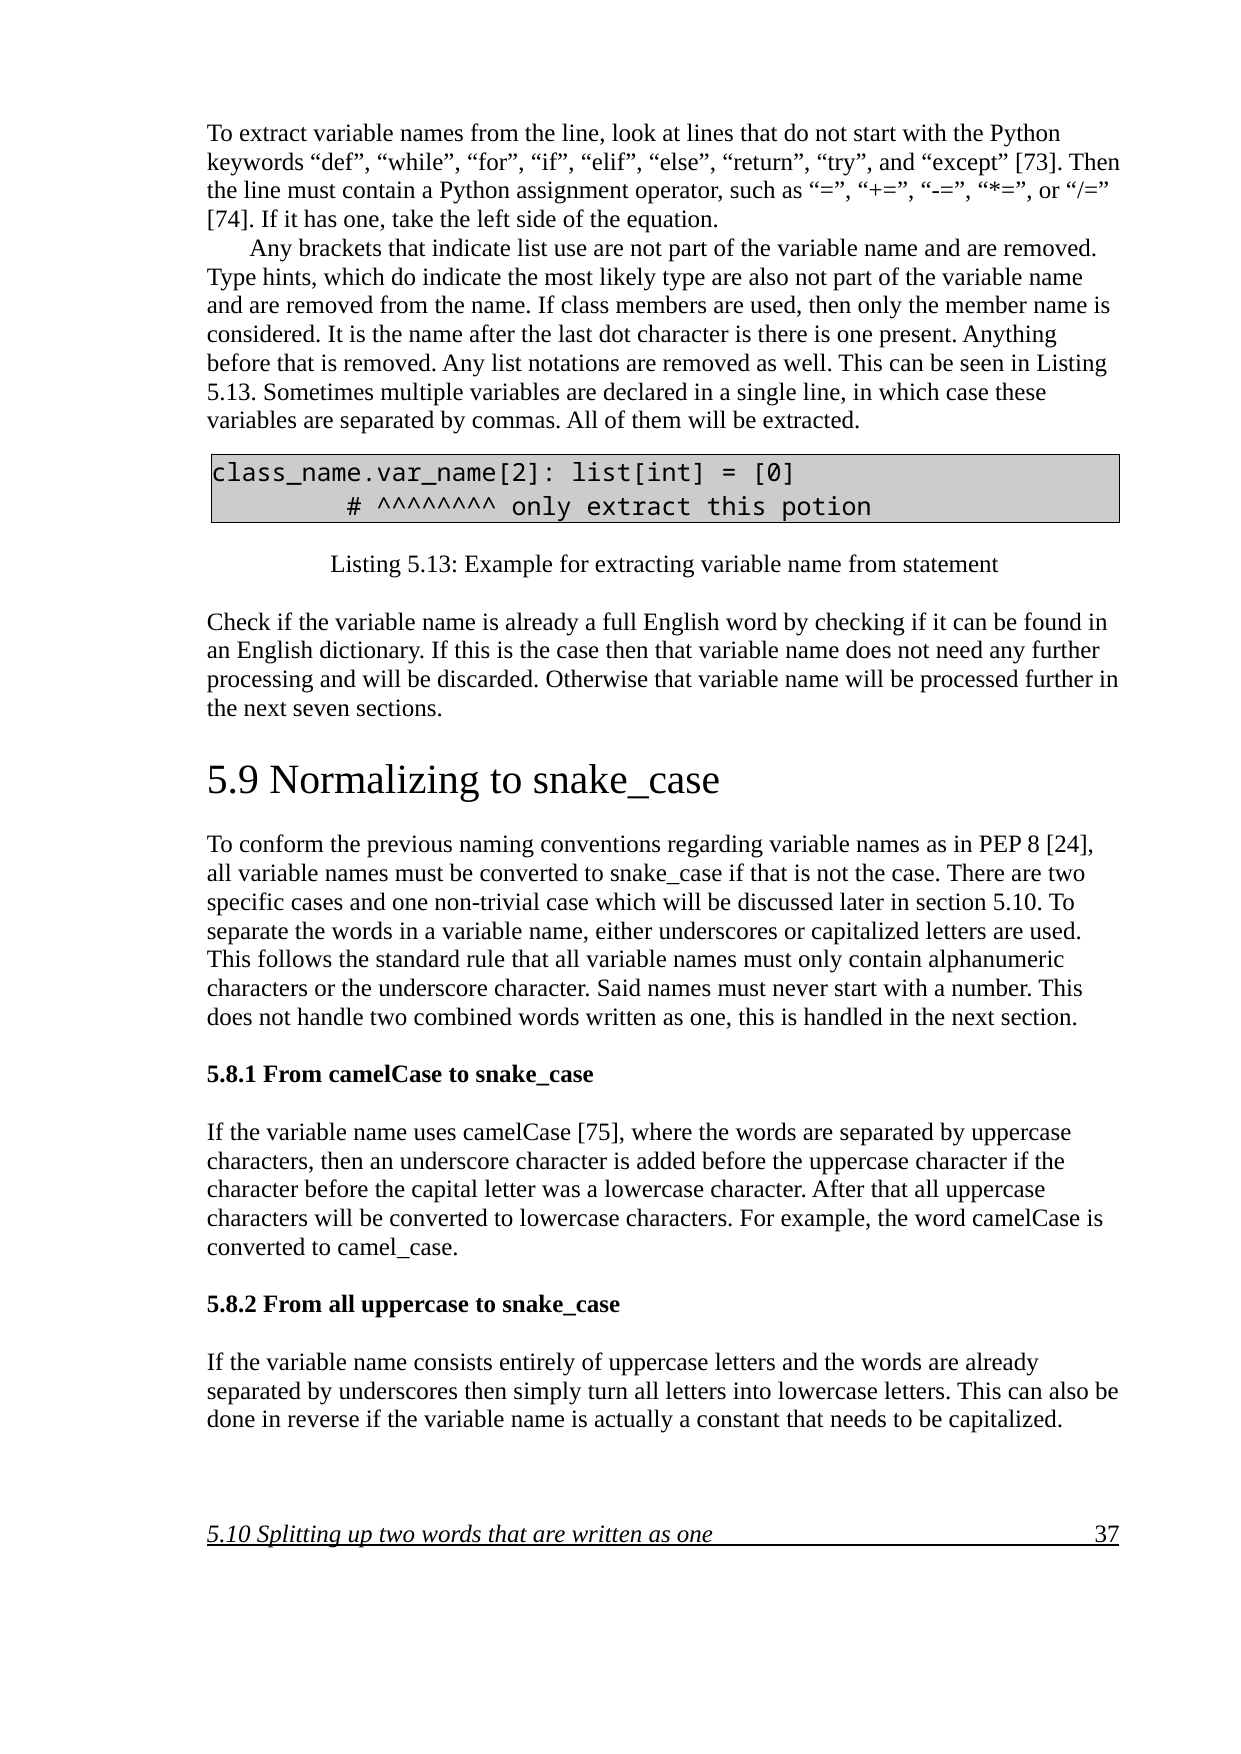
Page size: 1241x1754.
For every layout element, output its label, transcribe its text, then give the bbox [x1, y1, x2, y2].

text Any brackets that indicate list use are not part of the variable name and are removed. Type hints, which do indicate the most likely type are also not part of the variable name and are removed from the name. If class members are used, then only the member name is considered. It is the name after the last dot character is there is one present. Anything before that is removed. Any list notations are removed as well. This can be seen in Listing 5.13. Sometimes multiple variables are declared in a single line, in which case these variables are separated by commas. All of them will be extracted. [207, 233, 1122, 434]
text To extract variable names from the line, look at lines that do not start with the Python keywords “def”, “while”, “for”, “if”, “elif”, “else”, “return”, “try”, and “except” [73]. Then the line must contain a Python assignment operator, such as “=”, “+=”, “-=”, “*=”, or “/=” [74]. If it has one, take the left side of the equation. [207, 118, 1122, 233]
text If the variable name consists entirely of uppercase letters and the words are already separated by underscores then simply turn all letters into lowercase letters. This can also be done in reverse if the variable name is actually a constant that needs to be capitalized. [207, 1347, 1122, 1433]
text 5.8.2 From all uppercase to snake_case [207, 1289, 1122, 1318]
text Check if the variable name is already a full English word by checking if it can be found in an English dictionary. If this is the case then that variable name does not need any further processing and will be discarded. Otherwise that variable name will be processed further in the next seven sections. [207, 607, 1122, 722]
text To conform the previous naming conventions regarding variable names as in PEP 8 [24], all variable names must be converted to snake_case if that is not the case. There are two specific cases and one non-trivial case which will be discussed later in section 5.10. To separate the words in a variable name, either underscores or capitalized letters are used. This follows the standard rule that all variable names must only contain alphanumeric characters or the underscore character. Said names must never start with a number. This does not handle two combined words written as one, this is handled in the next section. [207, 829, 1122, 1031]
subtitle 5.9 Normalizing to snake_case [207, 755, 1122, 803]
text Listing 5.13: Example for extracting variable name from statement [207, 521, 1122, 578]
text 5.10 Splitting up two words that are written as one 37 [207, 1519, 1122, 1548]
text 5.8.1 From camelCase to snake_case [207, 1059, 1122, 1088]
text If the variable name uses camelCase [75], where the words are separated by uppercase characters, then an underscore character is added before the uppercase character if the character before the capital letter was a lowercase character. After that all uppercase characters will be converted to lowercase characters. For example, the word camelCase is converted to camel_case. [207, 1117, 1122, 1261]
